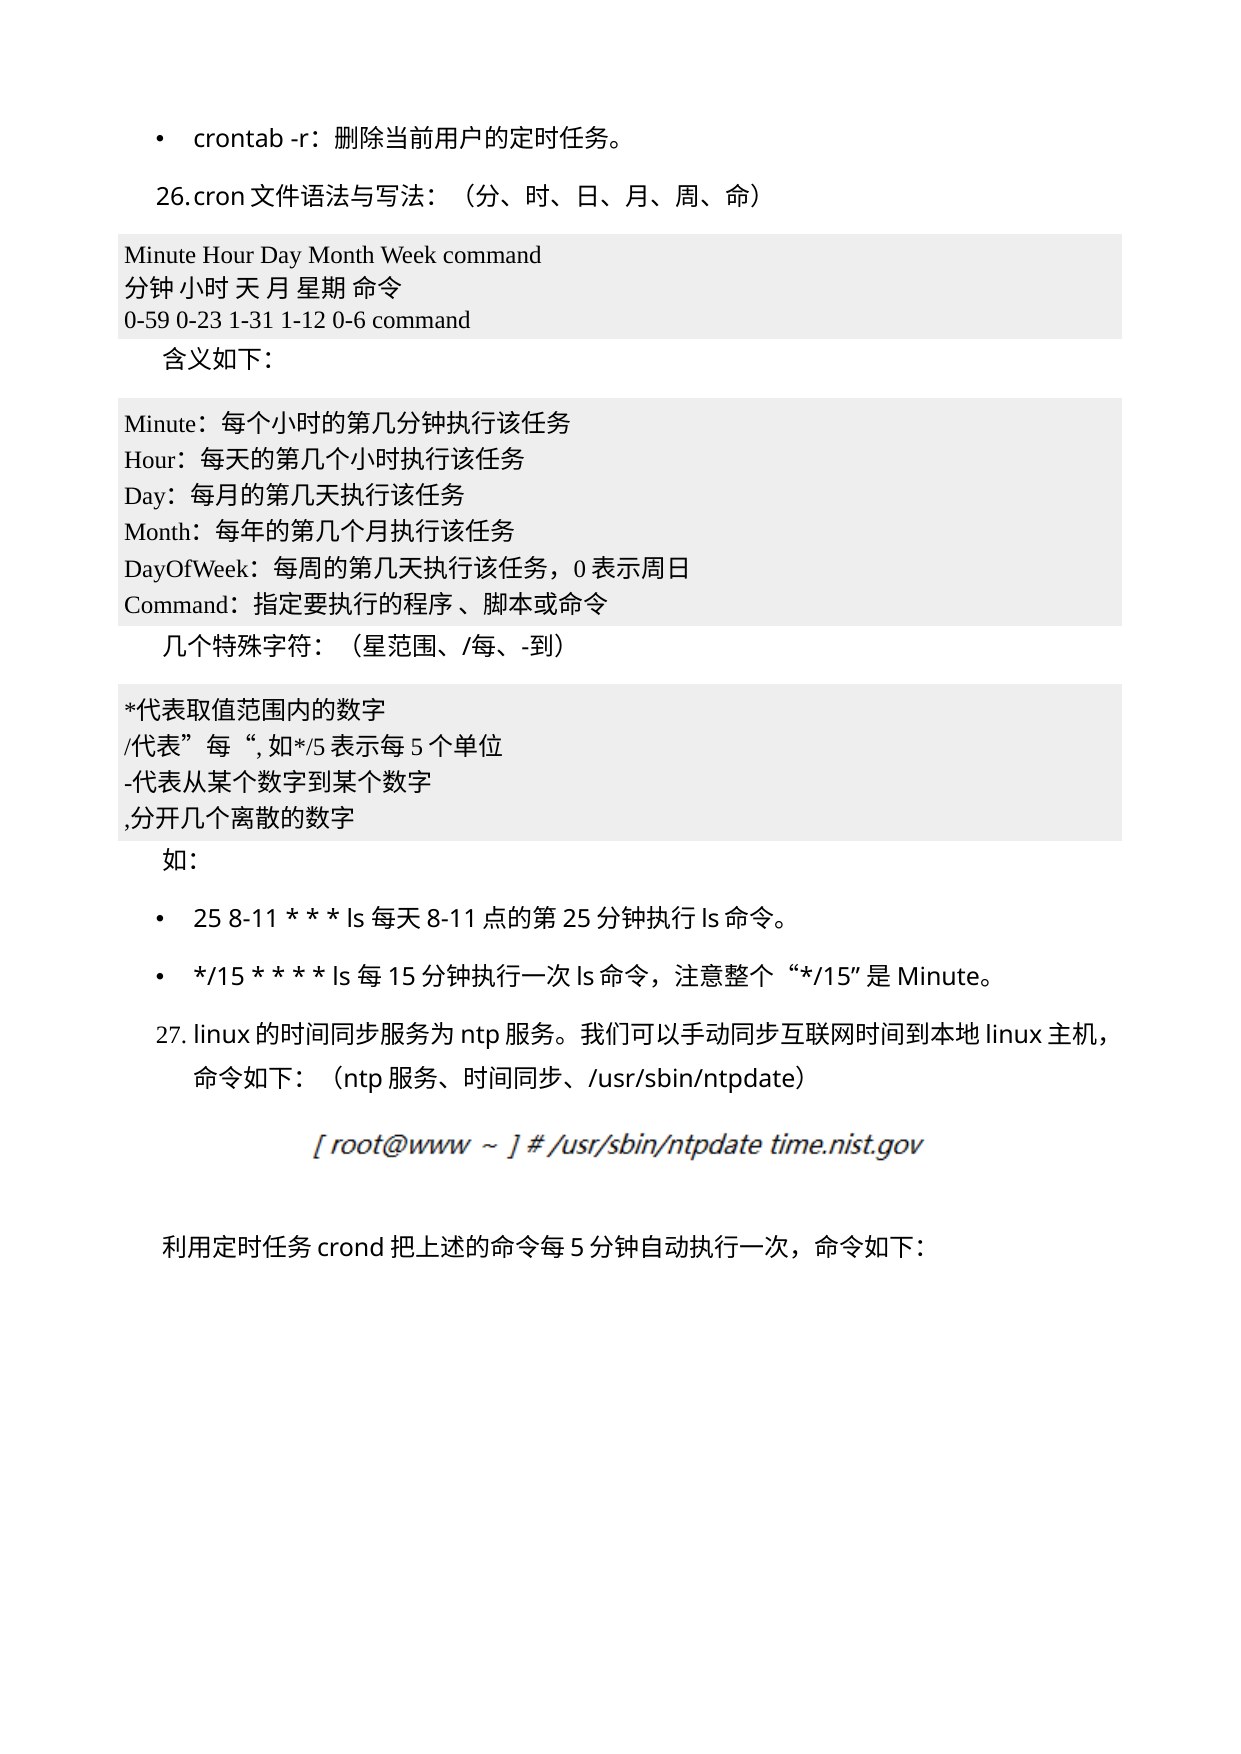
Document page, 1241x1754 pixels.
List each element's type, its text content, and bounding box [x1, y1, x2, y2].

picture [298, 1116, 943, 1170]
list linux的时间同步服务为ntp服务。我们可以手动同步互联网时间到本地linux主机，命令如下：（ntp服务、时间同步、/usr/sbin/ntpdate） [156, 1015, 1122, 1094]
list cron文件语法与写法：（分、时、日、月、周、命） [156, 176, 1122, 212]
text 几个特殊字符：（星范围、/每、-到） [118, 626, 1122, 663]
list 25 8-11 * * * ls 每天8-11点的第25分钟执行ls命令。 [156, 899, 1122, 935]
text 利用定时任务crond把上述的命令每5分钟自动执行一次，命令如下： [118, 1227, 1122, 1263]
list */15 * * * * ls 每15分钟执行一次ls命令，注意整个“*/15” 是Minute。 [156, 957, 1122, 993]
list crontab -r：删除当前用户的定时任务。 [156, 118, 1122, 154]
text 含义如下： [118, 339, 1122, 376]
table_header *代表取值范围内的数字 /代表”每“, 如*/5表示每5个单位 -代表从某个数字到某个数字 ,分开几个离散的数字 [118, 684, 1122, 841]
text 如： [118, 841, 1122, 877]
table_header Minute：每个小时的第几分钟执行该任务 Hour：每天的第几个小时执行该任务 Day：每月的第几天执行该任务 Month：每年的第几个月执行该任务 DayOfWeek：每周的第几天执行该任务，0表示周日 Command：指定要执行的程序 、脚本或命令 [118, 398, 1122, 626]
table_header Minute Hour Day Month Week command 分钟 小时 天 月 星期 命令 0-59 0-23 1-31 1-12 0-6 command [118, 234, 1122, 339]
